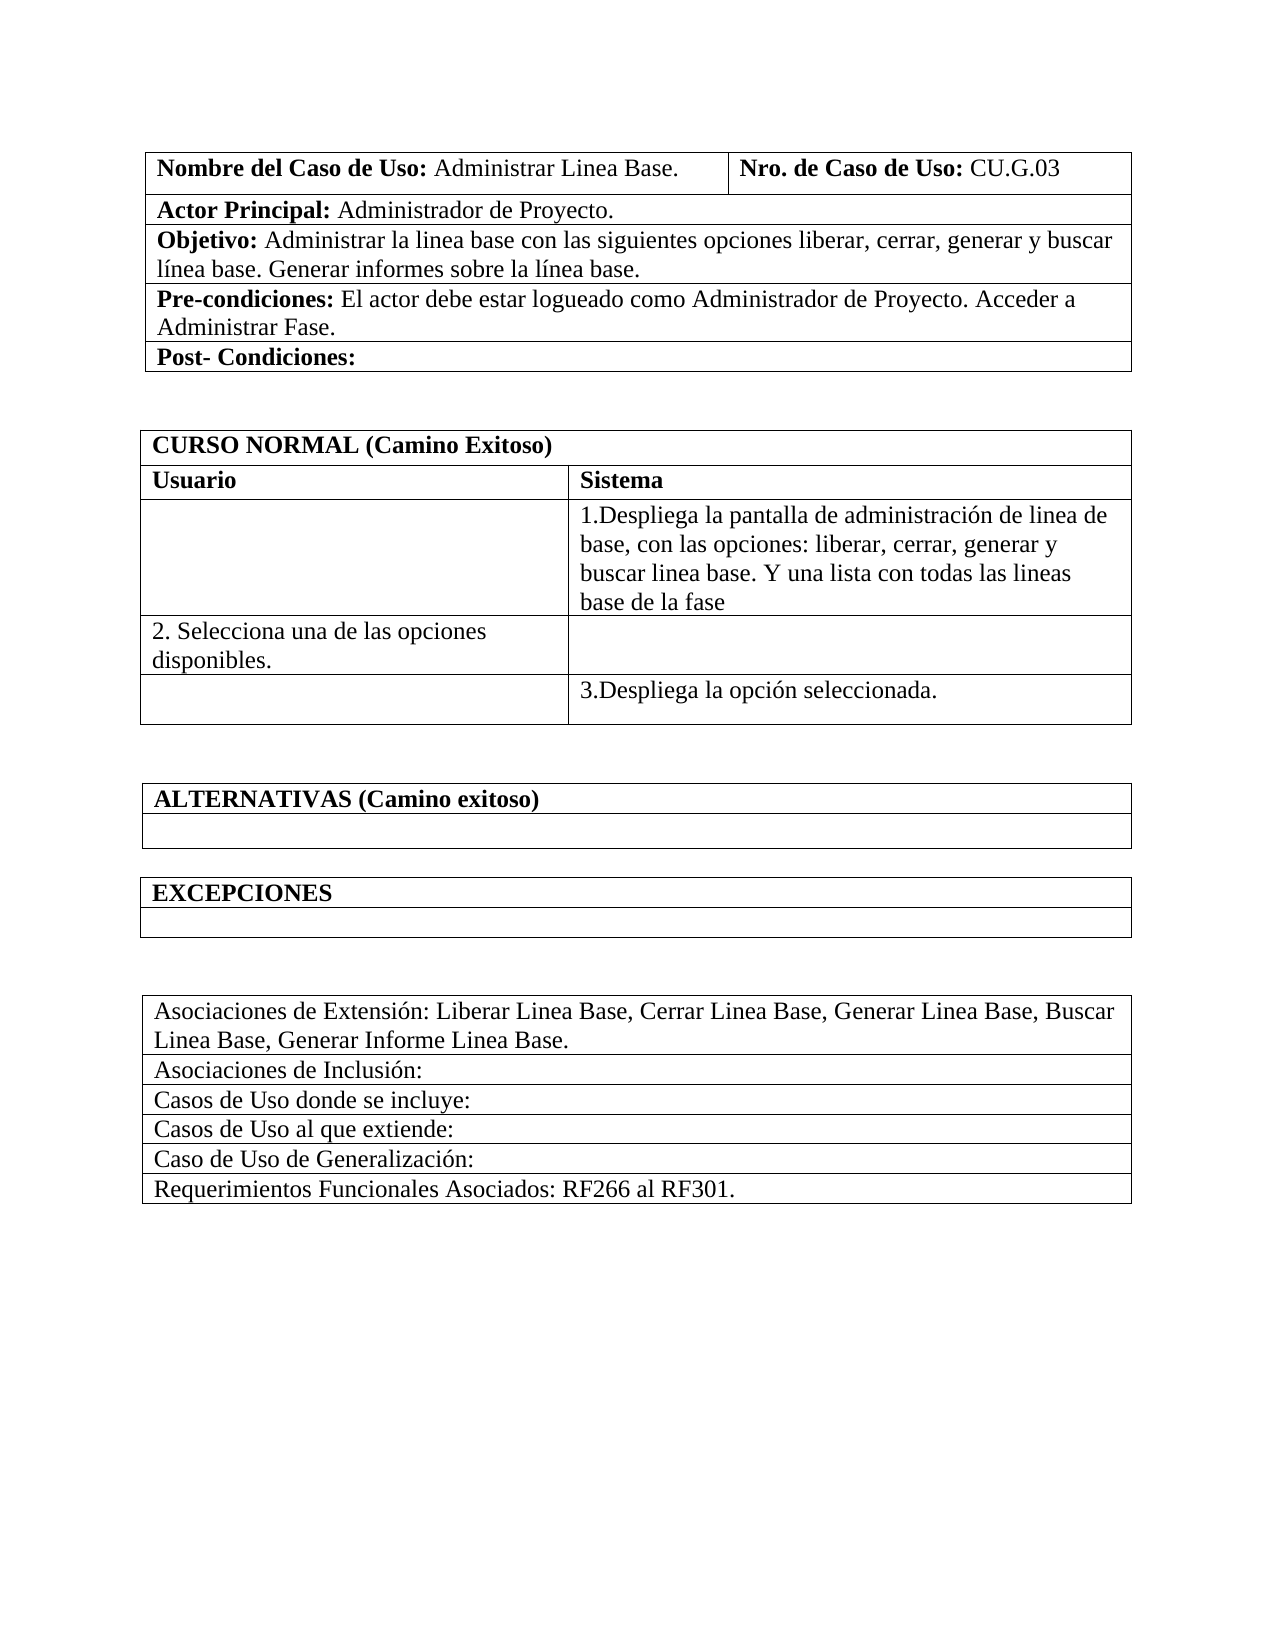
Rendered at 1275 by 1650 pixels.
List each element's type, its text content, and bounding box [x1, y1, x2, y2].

table_cell Sistema [569, 466, 1131, 499]
table_cell [143, 814, 1131, 847]
table_cell [141, 908, 1131, 937]
table_cell Asociaciones de Inclusión: [143, 1055, 1131, 1084]
table_header CURSO NORMAL (Camino Exitoso) [141, 431, 1131, 464]
table_cell Casos de Uso al que extiende: [143, 1115, 1131, 1143]
table_cell Pre-condiciones: El actor debe estar logueado como Administrador de Proyecto. Acceder a Administrar Fase. [146, 284, 1131, 341]
table_cell Caso de Uso de Generalización: [143, 1144, 1131, 1173]
table_header ALTERNATIVAS (Camino exitoso) [143, 784, 1131, 812]
table_header Nro. de Caso de Uso: CU.G.03 [729, 153, 1131, 194]
table_cell [141, 675, 568, 724]
table_cell Requerimientos Funcionales Asociados: RF266 al RF301. [143, 1174, 1131, 1203]
table_header Asociaciones de Extensión: Liberar Linea Base, Cerrar Linea Base, Generar Linea Base, Buscar Linea Base, Generar Informe Linea Base. [143, 996, 1131, 1054]
table_cell Actor Principal: Administrador de Proyecto. [146, 195, 1131, 224]
table_cell [141, 500, 568, 615]
table_cell Casos de Uso donde se incluye: [143, 1085, 1131, 1113]
table_cell Objetivo: Administrar la linea base con las siguientes opciones liberar, cerrar, generar y buscar línea base. Generar informes sobre la línea base. [146, 225, 1131, 283]
table_cell [569, 616, 1131, 674]
table_header Nombre del Caso de Uso: Administrar Linea Base. [146, 153, 728, 194]
table_cell Post- Condiciones: [146, 342, 1131, 371]
table_cell 1.Despliega la pantalla de administración de linea de base, con las opciones: liberar, cerrar, generar y buscar linea base. Y una lista con todas las lineas base de la fase [569, 500, 1131, 615]
table_cell Usuario [141, 466, 568, 499]
table_cell 3.Despliega la opción seleccionada. [569, 675, 1131, 724]
table_cell 2. Selecciona una de las opciones disponibles. [141, 616, 568, 674]
table_header EXCEPCIONES [141, 878, 1131, 907]
